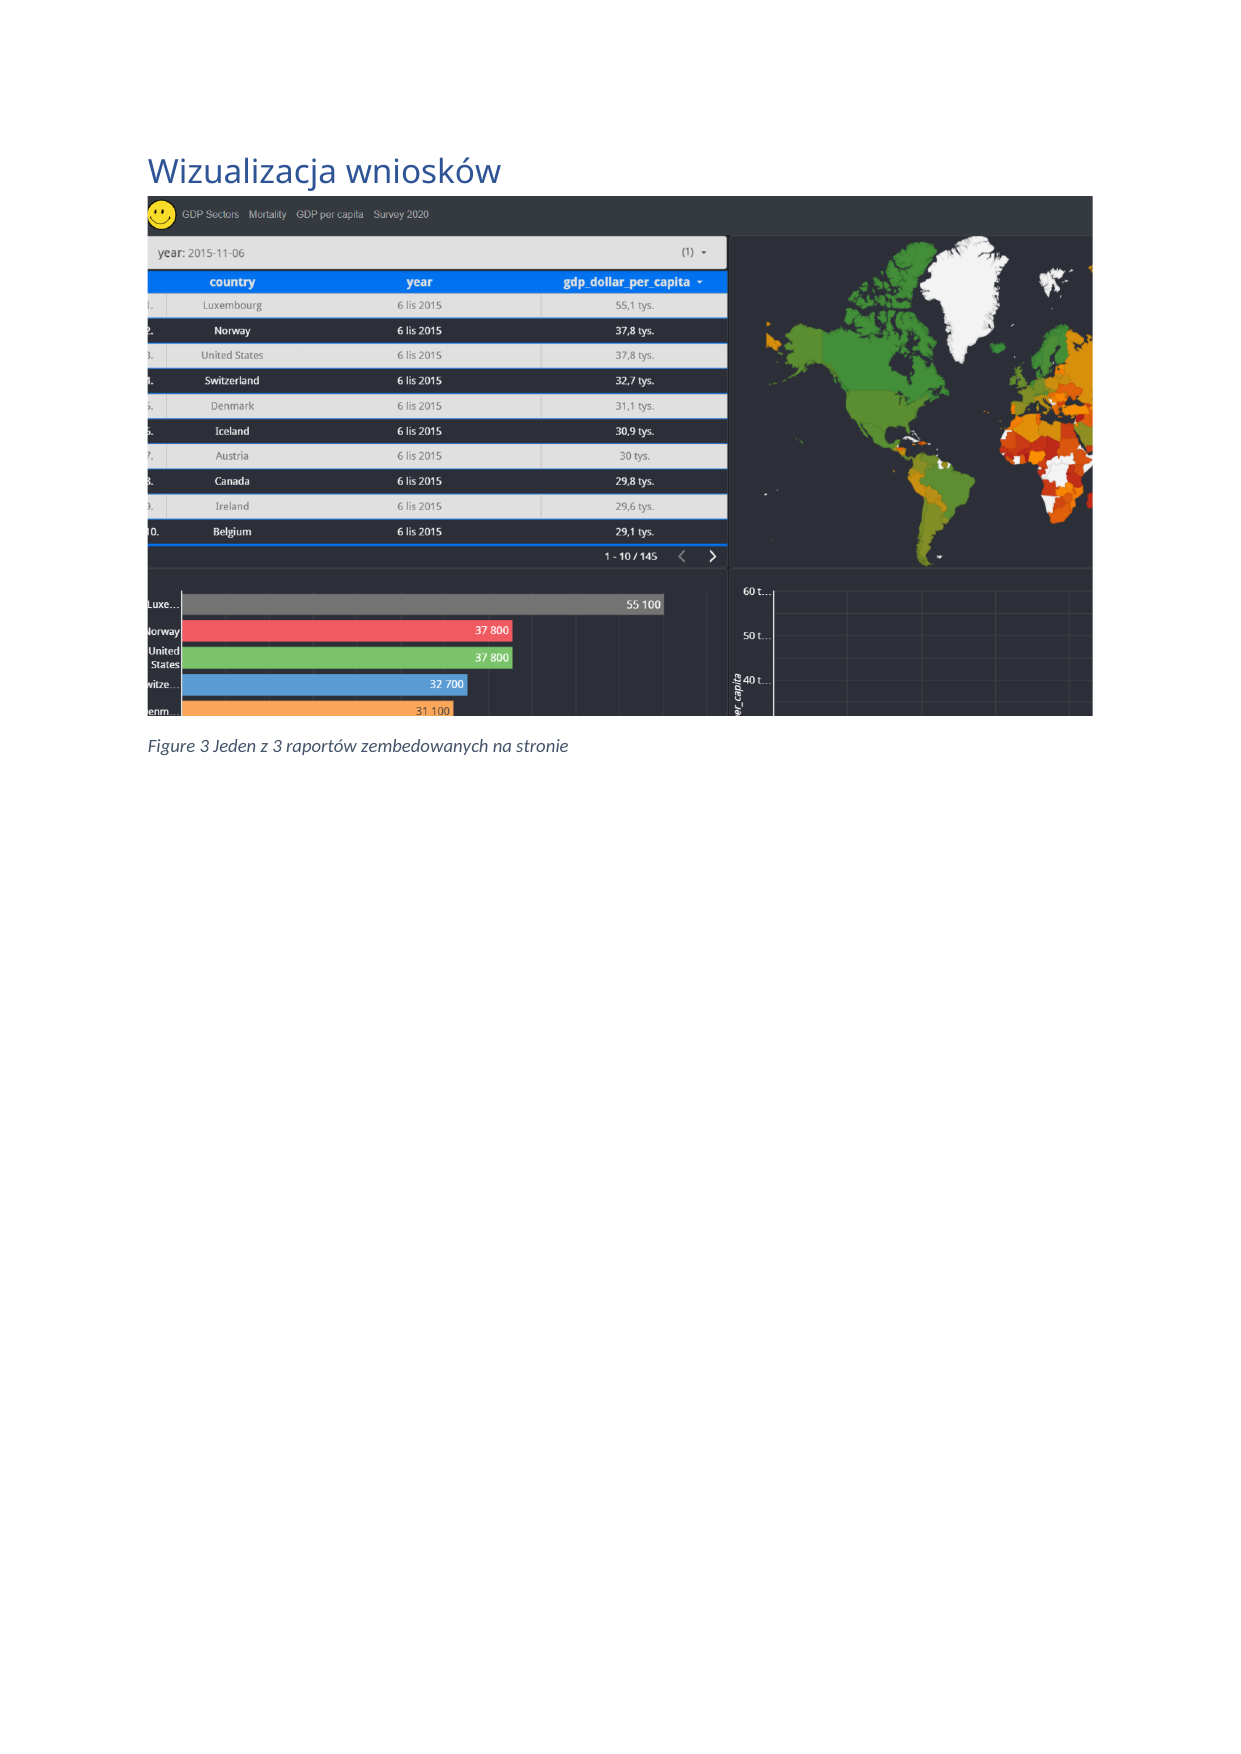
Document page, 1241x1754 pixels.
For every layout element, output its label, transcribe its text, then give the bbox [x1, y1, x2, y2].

text Figure 3 Jeden z 3 raportów zembedowanych na stronie [148, 734, 1093, 757]
subtitle Wizualizacja wniosków [148, 148, 1093, 193]
